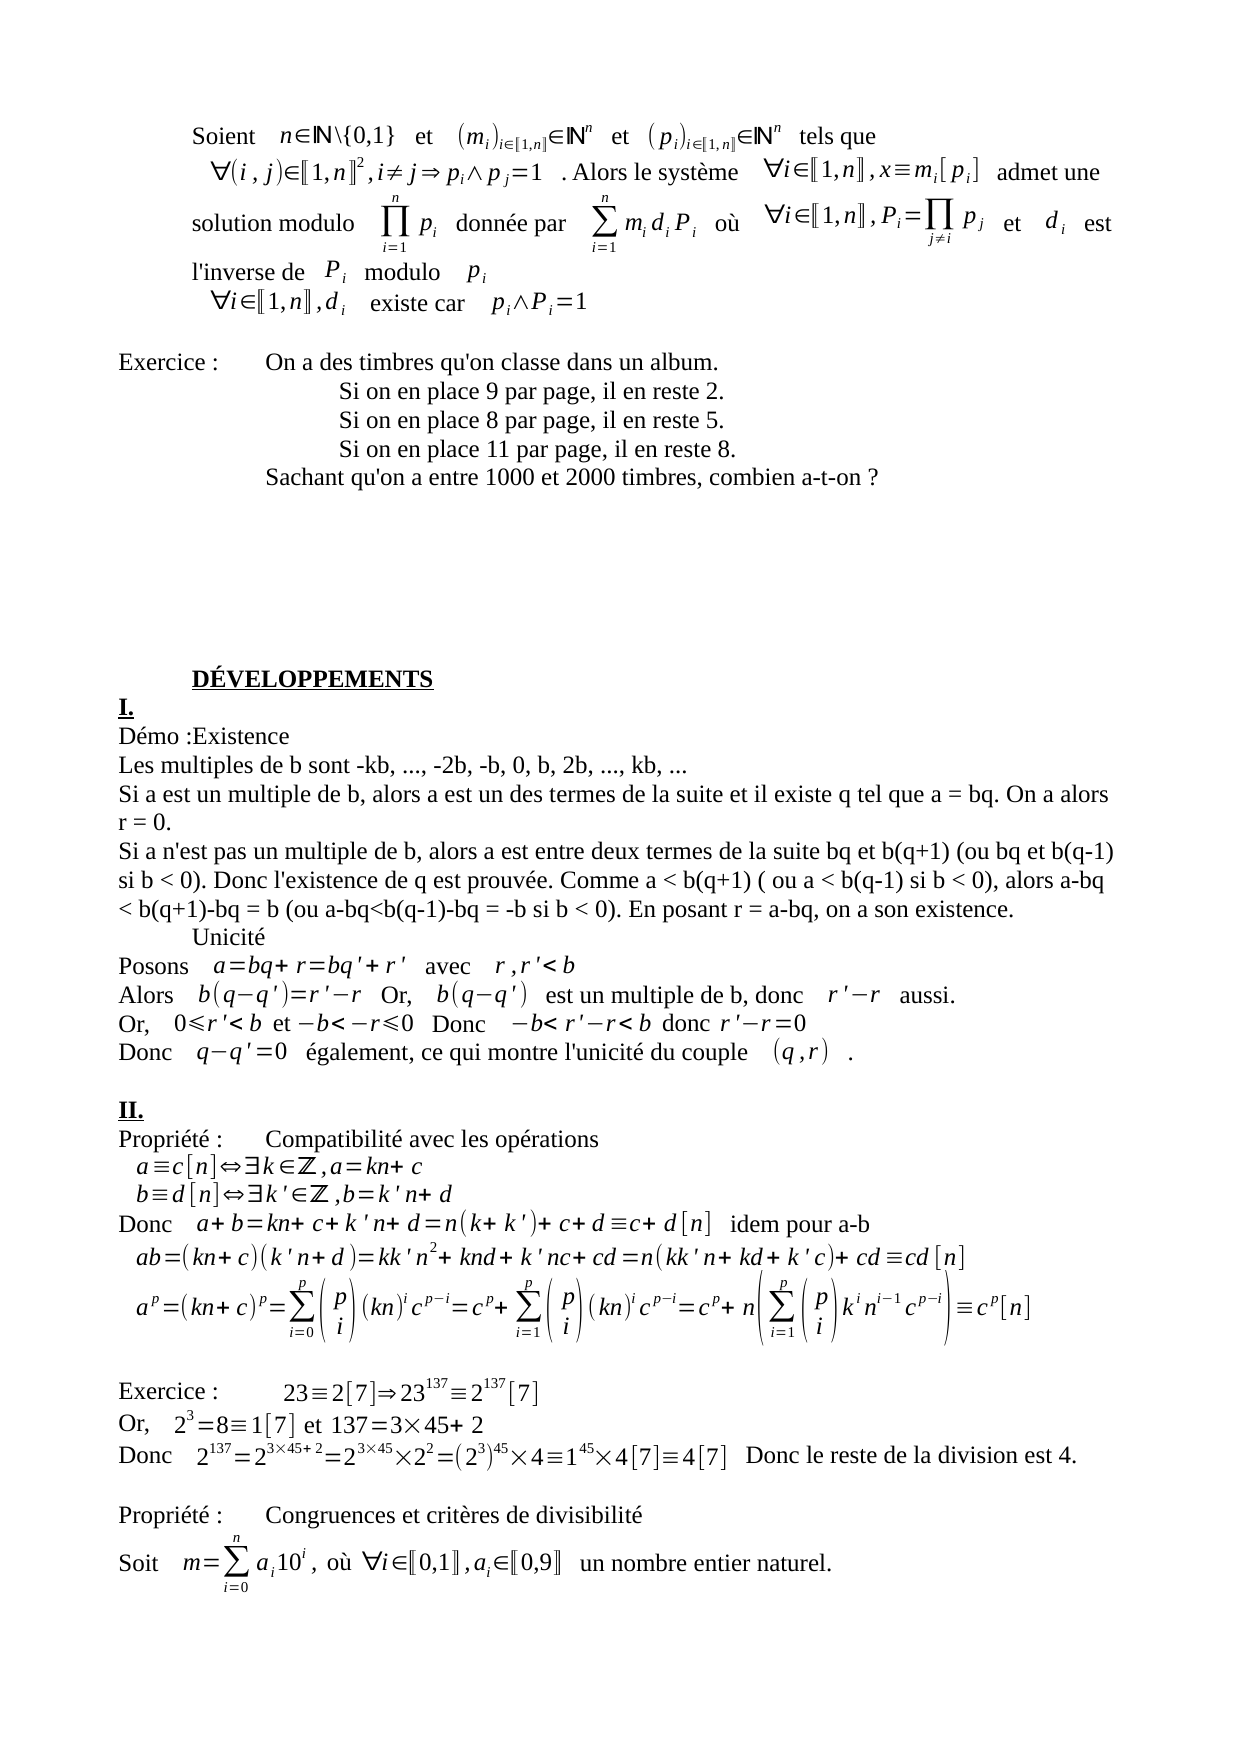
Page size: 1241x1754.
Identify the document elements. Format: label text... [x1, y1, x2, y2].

text Si a n'est pas un multiple de b, alors a est entre deux termes de la suite bq et b(q+1) (ou bq et b(q-1) si b < 0). Donc l'existence de q est prouvée. Comme a < b(q+1) ( ou a < b(q-1) si b < 0), alors a-bq < b(q+1)-bq = b (ou a-bq<b(q-1)-bq = -b si b < 0). En posant r = a-bq, on a son existence. [118, 836, 1122, 922]
text I. [118, 692, 1122, 721]
text Si a est un multiple de b, alors a est un des termes de la suite et il existe q tel que a = bq. On a alors r = 0. [118, 779, 1122, 836]
text Soit un nombre entier naturel. [118, 1529, 1122, 1596]
text Propriété : Compatibilité avec les opérations [118, 1124, 1122, 1152]
text II. [118, 1095, 1122, 1124]
text Donc idem pour a-b [118, 1209, 1122, 1238]
text Propriété : Congruences et critères de divisibilité [118, 1500, 1122, 1529]
text . Alors le système admet une solution modulo donnée par où et est l'inverse demodulo [118, 153, 1122, 287]
text existe car [118, 287, 1122, 319]
text Exercice : On a des timbres qu'on classe dans un album. [118, 347, 1122, 376]
text Si on en place 11 par page, il en reste 8. [118, 434, 1122, 462]
text Alors Or, est un multiple de b, donc aussi. [118, 980, 1122, 1009]
text Démo :Existence [118, 721, 1122, 750]
text Soient et ettels que [118, 118, 1122, 153]
text Donc Donc le reste de la division est 4. [118, 1439, 1122, 1471]
text Si on en place 8 par page, il en reste 5. [118, 405, 1122, 434]
text Or, [118, 1407, 1122, 1439]
text DÉVELOPPEMENTS [118, 664, 1122, 692]
text Sachant qu'on a entre 1000 et 2000 timbres, combien a-t-on ? [118, 462, 1122, 491]
text Les multiples de b sont -kb, ..., -2b, -b, 0, b, 2b, ..., kb, ... [118, 750, 1122, 779]
text Or, Donc [118, 1009, 1122, 1037]
text Donc également, ce qui montre l'unicité du couple . [118, 1037, 1122, 1066]
text Posons avec [118, 951, 1122, 980]
text Exercice : [118, 1375, 1122, 1407]
text Unicité [118, 922, 1122, 951]
text Si on en place 9 par page, il en reste 2. [118, 376, 1122, 405]
